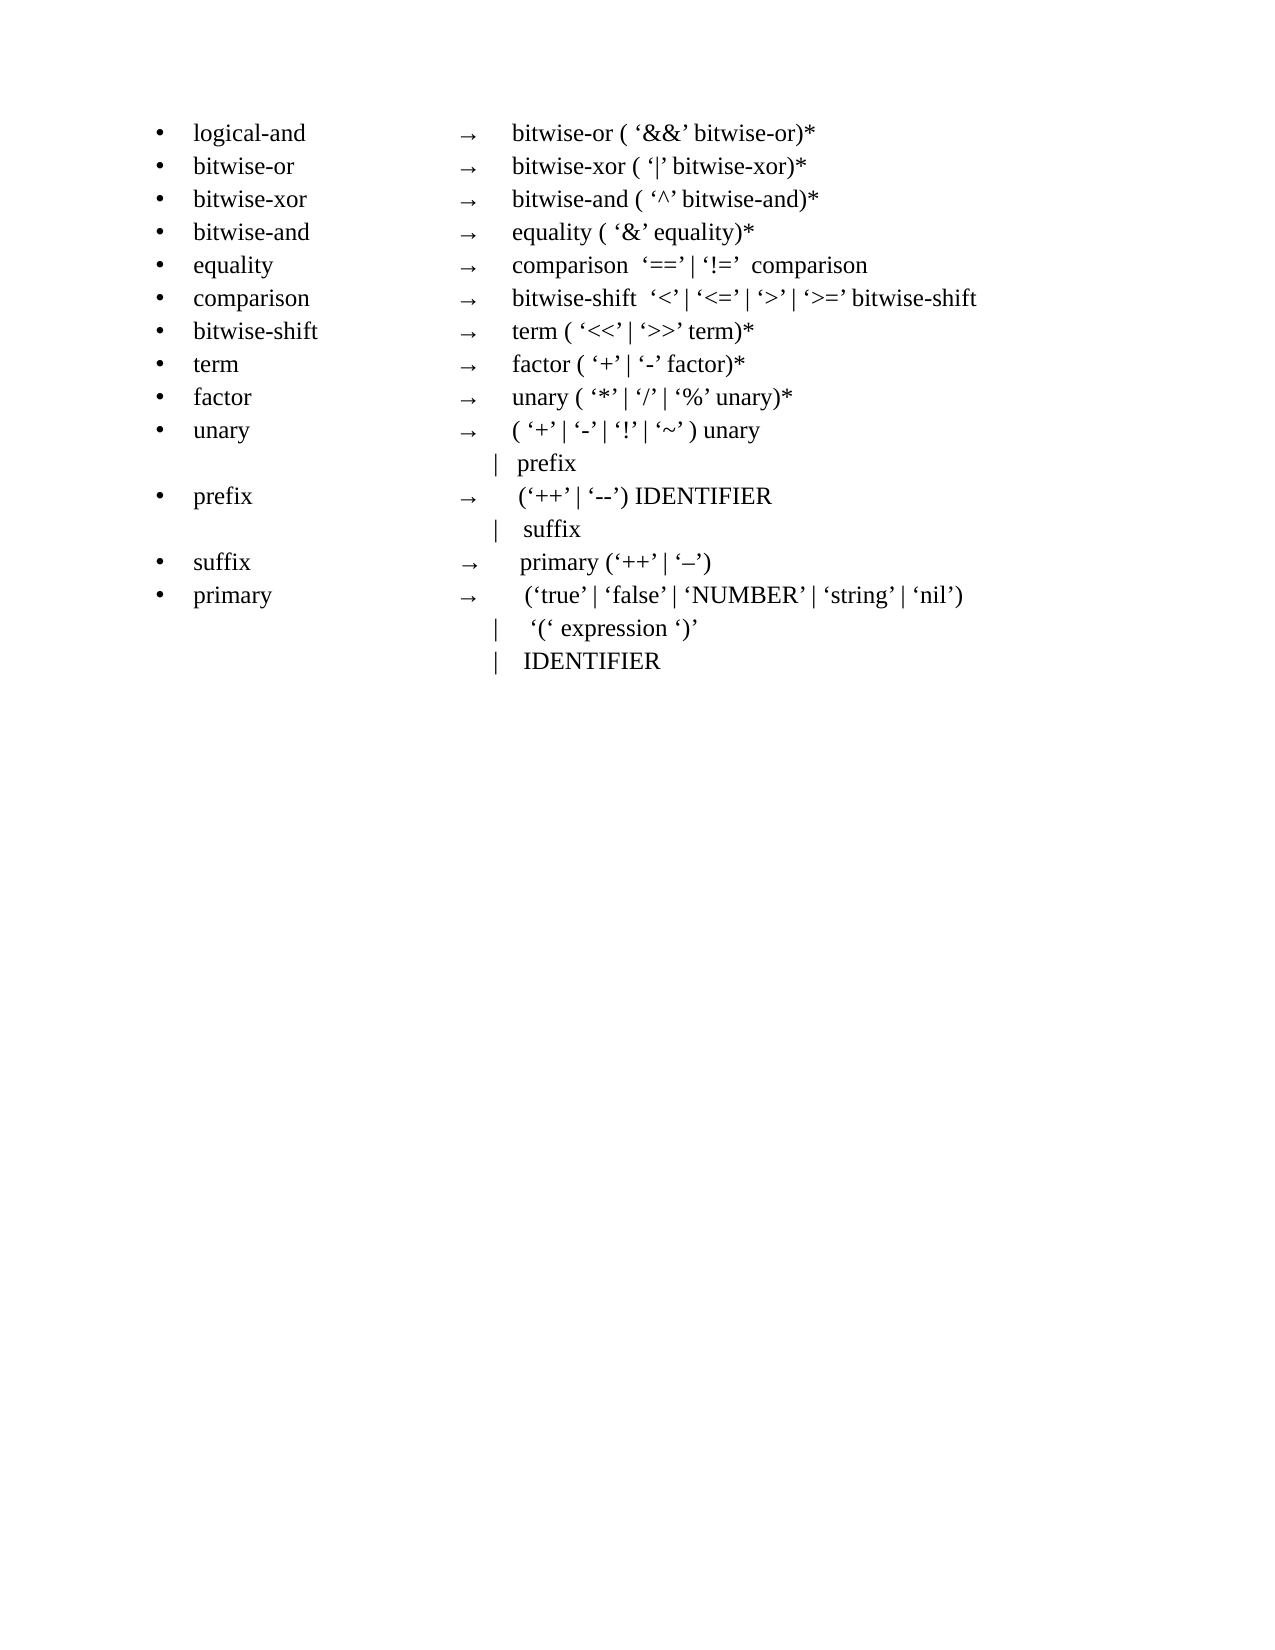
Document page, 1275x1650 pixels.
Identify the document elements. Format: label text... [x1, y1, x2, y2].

list suffix → primary (‘++’ | ‘–’) [156, 547, 1157, 576]
list bitwise-xor → bitwise-and ( ‘^’ bitwise-and)* [156, 184, 1157, 213]
list prefix → (‘++’ | ‘--’) IDENTIFIER [156, 481, 1157, 510]
list bitwise-shift → term ( ‘<<’ | ‘>>’ term)* [156, 316, 1157, 345]
list factor → unary ( ‘*’ | ‘/’ | ‘%’ unary)* [156, 382, 1157, 411]
list unary → ( ‘+’ | ‘-’ | ‘!’ | ‘~’ ) unary [156, 415, 1157, 444]
list comparison → bitwise-shift ‘<’ | ‘<=’ | ‘>’ | ‘>=’ bitwise-shift [156, 283, 1157, 312]
list logical-and → bitwise-or ( ‘&&’ bitwise-or)* [156, 118, 1157, 147]
text | IDENTIFIER [118, 646, 1157, 675]
list term → factor ( ‘+’ | ‘-’ factor)* [156, 349, 1157, 378]
list bitwise-or → bitwise-xor ( ‘|’ bitwise-xor)* [156, 151, 1157, 180]
text | suffix [118, 514, 1157, 543]
list equality → comparison ‘==’ | ‘!=’ comparison [156, 250, 1157, 279]
list bitwise-and → equality ( ‘&’ equality)* [156, 217, 1157, 246]
text | ‘(‘ expression ‘)’ [118, 613, 1157, 642]
list | prefix [456, 448, 1157, 477]
list primary → (‘true’ | ‘false’ | ‘NUMBER’ | ‘string’ | ‘nil’) [156, 580, 1157, 609]
